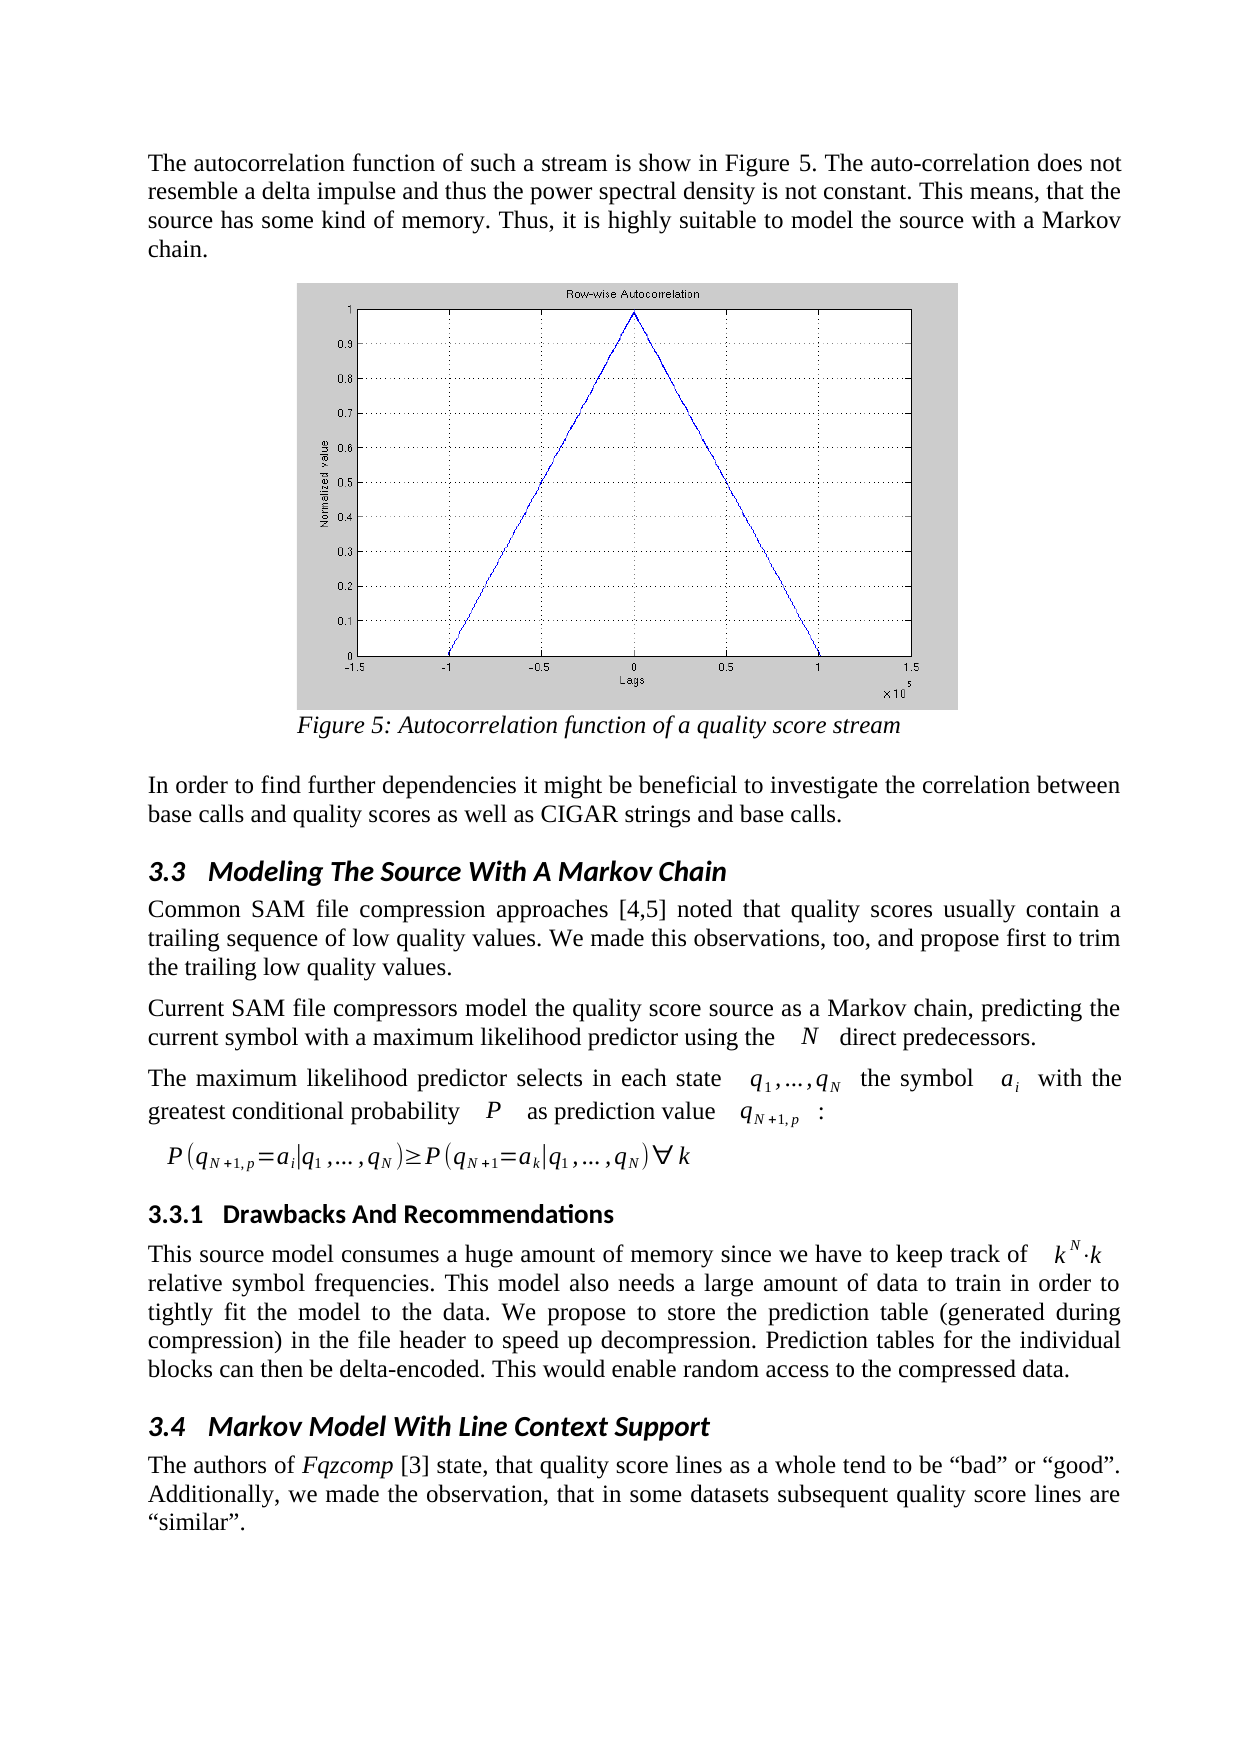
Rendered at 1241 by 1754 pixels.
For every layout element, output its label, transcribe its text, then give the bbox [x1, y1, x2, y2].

subtitle Drawbacks And Recommendations [148, 1198, 1122, 1231]
picture [296, 283, 958, 710]
text This source model consumes a huge amount of memory since we have to keep track of relative symbol frequencies. This model also needs a large amount of data to train in order to tightly fit the model to the data. We propose to store the prediction table (generated during compression) in the file header to speed up decompression. Prediction tables for the individual blocks can then be delta-encoded. This would enable random access to the compressed data. [148, 1237, 1122, 1383]
subtitle Modeling The Source With A Markov Chain [148, 853, 1122, 888]
text The authors of Fqzcomp [3] state, that quality score lines as a whole tend to be “bad” or “good”. Additionally, we made the observation, that in some datasets subsequent quality score lines are “similar”. [148, 1450, 1122, 1536]
text Current SAM file compressors model the quality score source as a Markov chain, predicting the current symbol with a maximum likelihood predictor using the direct predecessors. [148, 993, 1122, 1051]
text Figure 5: Autocorrelation function of a quality score stream [297, 710, 958, 738]
text The autocorrelation function of such a stream is show in Figure 5. The auto-correlation does not resemble a delta impulse and thus the power spectral density is not constant. This means, that the source has some kind of memory. Thus, it is highly suitable to model the source with a Markov chain. [148, 148, 1122, 263]
text Common SAM file compression approaches [4,5] noted that quality scores usually contain a trailing sequence of low quality values. We made this observations, too, and propose first to trim the trailing low quality values. [148, 894, 1122, 981]
subtitle Markov Model With Line Context Support [148, 1408, 1122, 1444]
text The maximum likelihood predictor selects in each state the symbol with the greatest conditional probability as prediction value : [148, 1063, 1122, 1128]
text In order to find further dependencies it might be beneficial to investigate the correlation between base calls and quality scores as well as CIGAR strings and base calls. [148, 770, 1122, 828]
